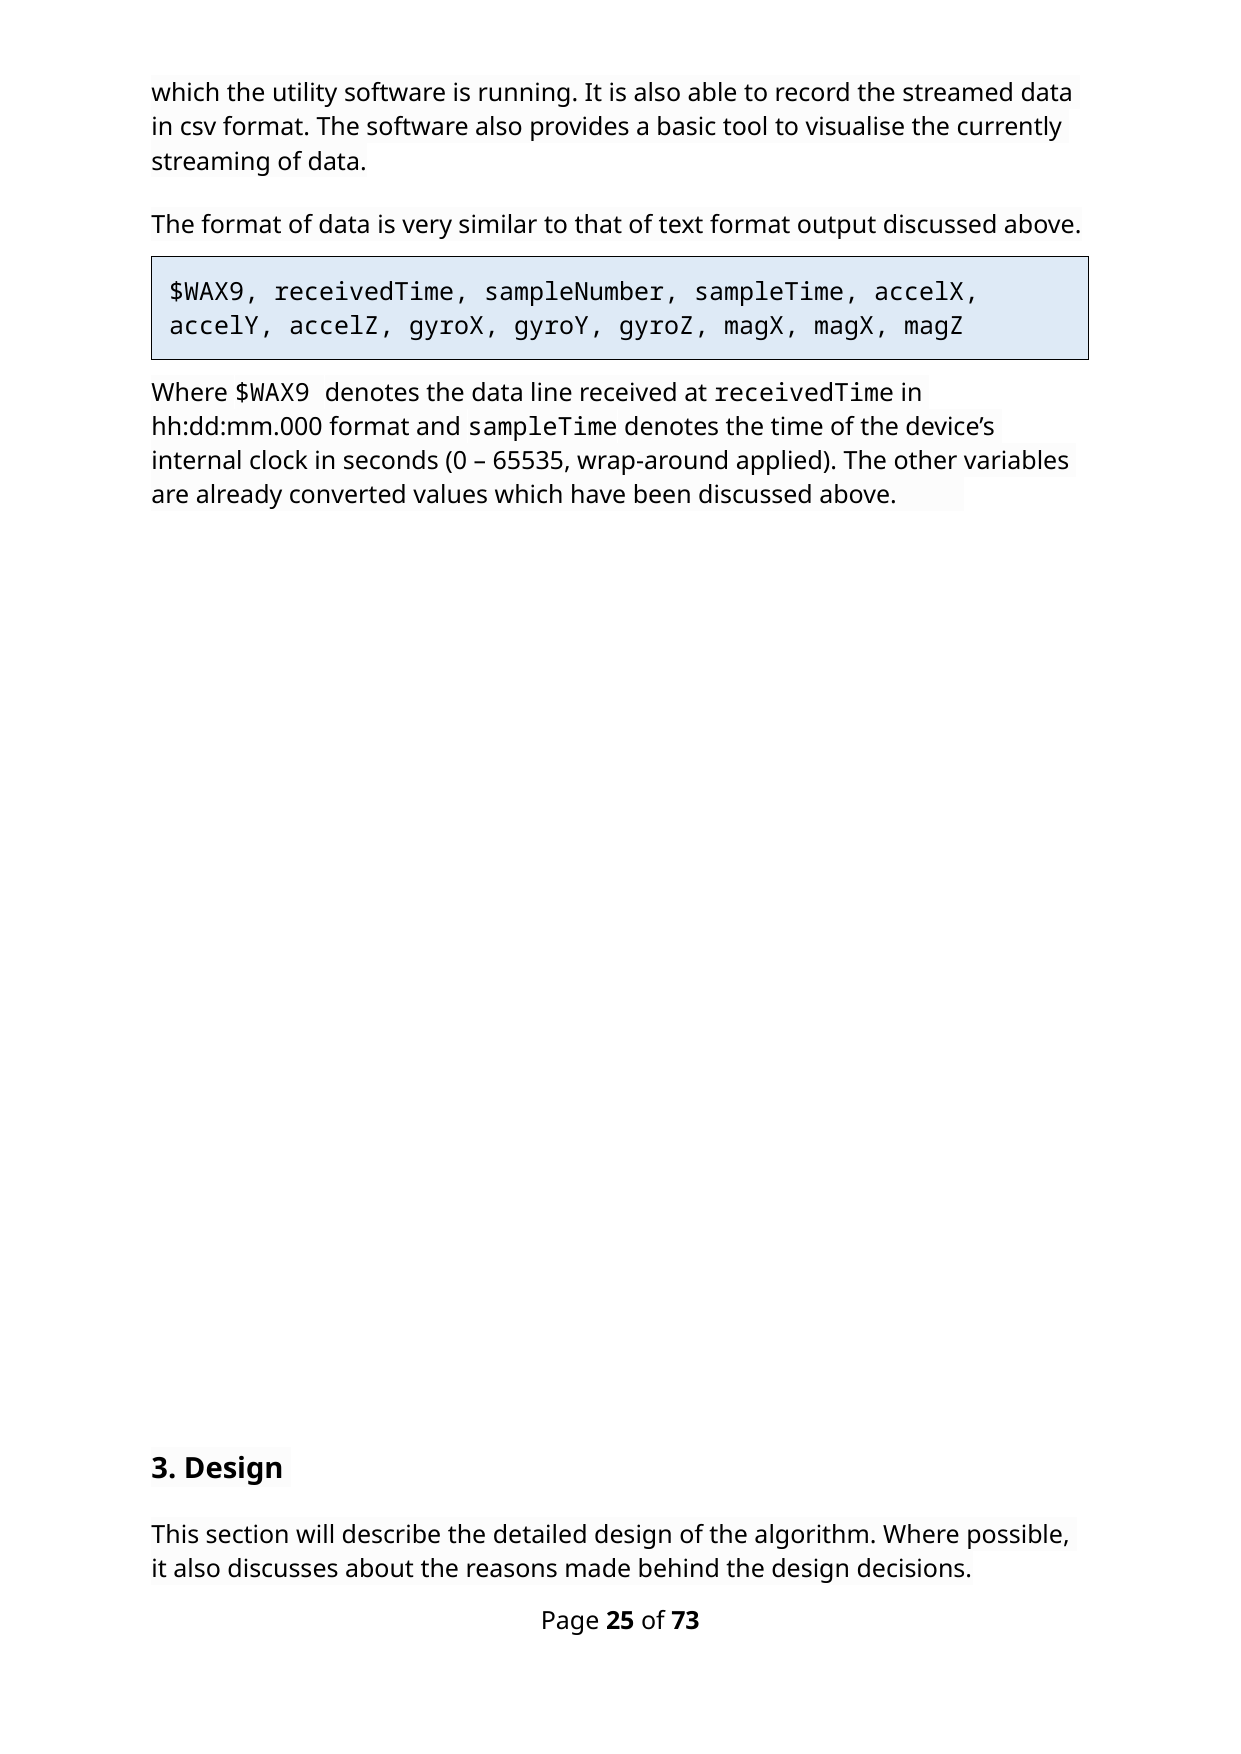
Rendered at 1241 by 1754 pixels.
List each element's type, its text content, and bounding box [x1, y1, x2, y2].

text 3. Design [151, 1447, 1089, 1487]
text which the utility software is running. It is also able to record the streamed data in csv format. The software also provides a basic tool to visualise the currently streaming of data. [151, 75, 1089, 177]
text Where $WAX9 denotes the data line received at receivedTime in hh:dd:mm.000 format and sampleTime denotes the time of the device’s internal clock in seconds (0 – 65535, wrap-around applied). The other variables are already converted values which have been discussed above. [151, 375, 1089, 511]
text This section will describe the detailed design of the algorithm. Where possible, it also discusses about the reasons made behind the design decisions. [151, 1517, 1089, 1585]
text The format of data is very similar to that of text format output discussed above. [151, 207, 1089, 241]
text $WAX9, receivedTime, sampleNumber, sampleTime, accelX, accelY, accelZ, gyroX, gyroY, gyroZ, magX, magX, magZ [152, 257, 1088, 359]
